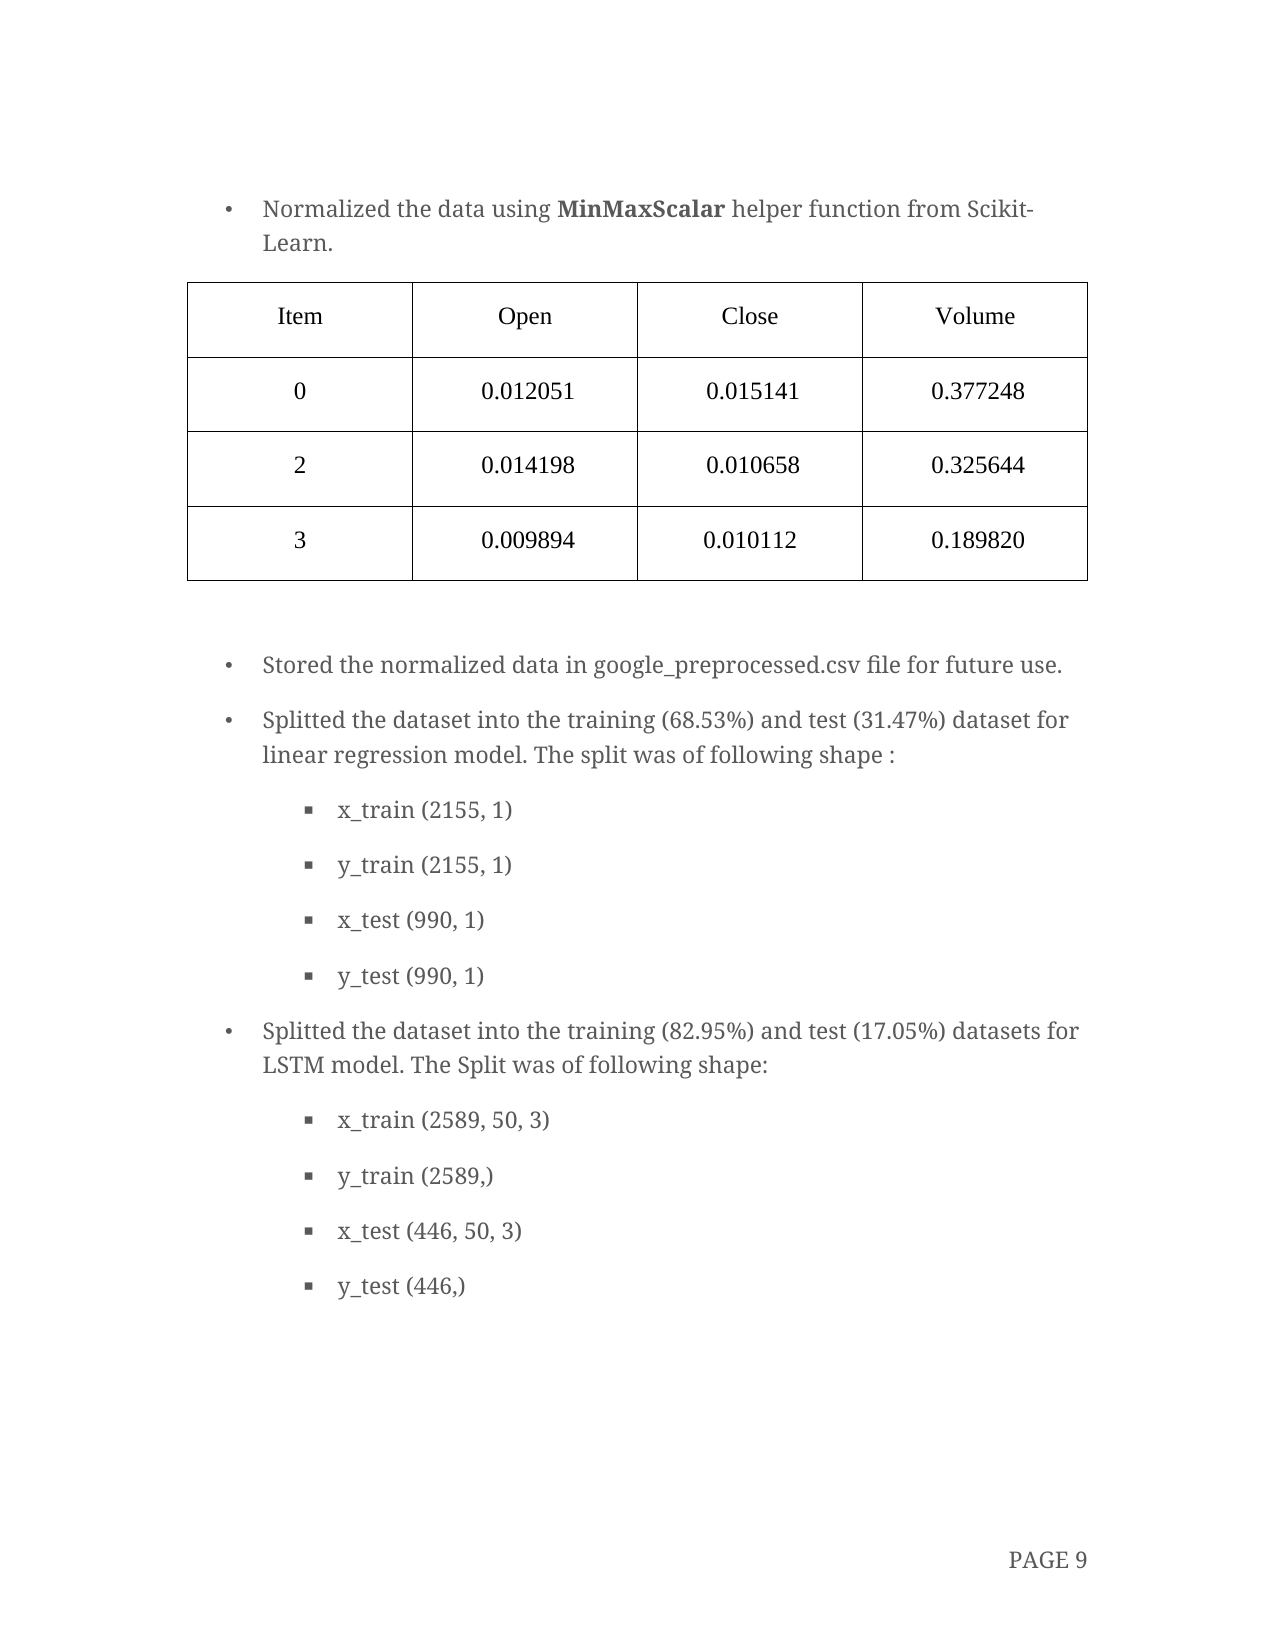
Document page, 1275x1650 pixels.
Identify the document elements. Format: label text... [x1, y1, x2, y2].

list x_train (2589, 50, 3) [300, 1104, 1087, 1136]
table_header Volume [863, 283, 1087, 357]
table_cell 0.015141 [638, 358, 862, 431]
list x_test (446, 50, 3) [300, 1215, 1087, 1246]
table_cell 0 [188, 358, 412, 431]
table_cell 0.009894 [413, 507, 637, 580]
table_header Close [638, 283, 862, 357]
table_header Open [413, 283, 637, 357]
list x_train (2155, 1) [300, 794, 1087, 825]
table_cell 0.189820 [863, 507, 1087, 580]
list Splitted the dataset into the training (82.95%) and test (17.05%) datasets for LSTM model. The Split was of following shape: [225, 1015, 1087, 1080]
list Stored the normalized data in google_preprocessed.csv file for future use. [225, 649, 1087, 680]
table_cell 3 [188, 507, 412, 580]
list y_test (446,) [300, 1270, 1087, 1301]
table_cell 0.014198 [413, 432, 637, 506]
table_header Item [188, 283, 412, 357]
table_cell 0.325644 [863, 432, 1087, 506]
table_cell 2 [188, 432, 412, 506]
table_cell 0.010112 [638, 507, 862, 580]
list x_test (990, 1) [300, 904, 1087, 936]
table_cell 0.010658 [638, 432, 862, 506]
list y_train (2589,) [300, 1159, 1087, 1191]
list Normalized the data using MinMaxScalar helper function from Scikit-Learn. [225, 192, 1087, 258]
table_cell 0.012051 [413, 358, 637, 431]
list Splitted the dataset into the training (68.53%) and test (31.47%) dataset for linear regression model. The split was of following shape : [225, 704, 1087, 770]
table_cell 0.377248 [863, 358, 1087, 431]
list y_test (990, 1) [300, 959, 1087, 991]
list y_train (2155, 1) [300, 849, 1087, 880]
